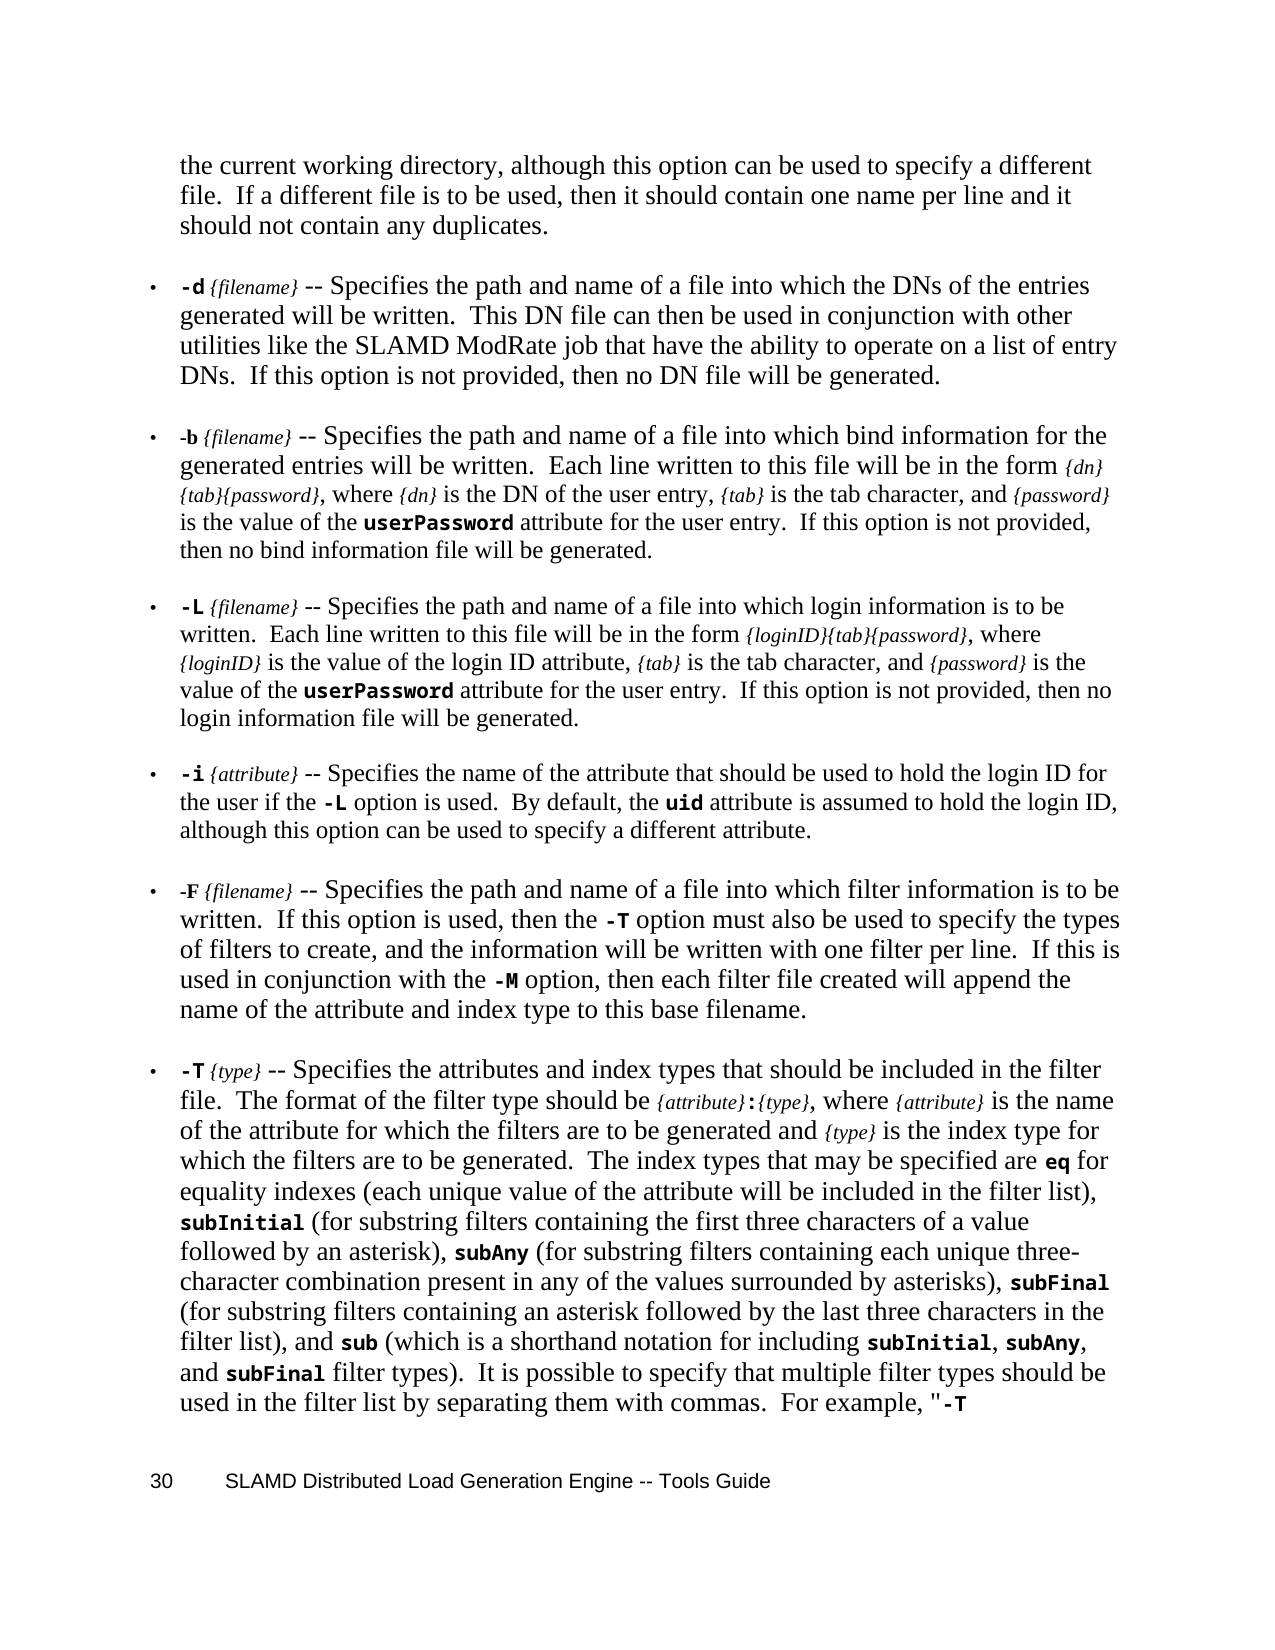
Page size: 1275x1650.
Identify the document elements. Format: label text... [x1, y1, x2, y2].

list the current working directory, although this option can be used to specify a different file. If a different file is to be used, then it should contain one name per line and it should not contain any duplicates. [150, 150, 1125, 240]
list -T {type} -- Specifies the attributes and index types that should be included in the filter file. The format of the filter type should be {attribute}:{type}, where {attribute} is the name of the attribute for which the filters are to be generated and {type} is the index type for which the filters are to be generated. The index types that may be specified are eq for equality indexes (each unique value of the attribute will be included in the filter list), subInitial (for substring filters containing the first three characters of a value followed by an asterisk), subAny (for substring filters containing each unique three-character combination present in any of the values surrounded by asterisks), subFinal (for substring filters containing an asterisk followed by the last three characters in the filter list), and sub (which is a shorthand notation for including subInitial, subAny, and subFinal filter types). It is possible to specify that multiple filter types should be used in the filter list by separating them with commas. For example, "-T [150, 1055, 1125, 1418]
list -d {filename} -- Specifies the path and name of a file into which the DNs of the entries generated will be written. This DN file can then be used in conjunction with other utilities like the SLAMD ModRate job that have the ability to operate on a list of entry DNs. If this option is not provided, then no DN file will be generated. [150, 270, 1125, 390]
list -i {attribute} -- Specifies the name of the attribute that should be used to hold the login ID for the user if the -L option is used. By default, the uid attribute is assumed to hold the login ID, although this option can be used to specify a different attribute. [150, 759, 1125, 844]
list -F {filename} -- Specifies the path and name of a file into which filter information is to be written. If this option is used, then the -T option must also be used to specify the types of filters to create, and the information will be written with one filter per line. If this is used in conjunction with the -M option, then each filter file created will append the name of the attribute and index type to this base filename. [150, 874, 1125, 1025]
list -b {filename} -- Specifies the path and name of a file into which bind information for the generated entries will be written. Each line written to this file will be in the form {dn}{tab}{password}, where {dn} is the DN of the user entry, {tab} is the tab character, and {password} is the value of the userPassword attribute for the user entry. If this option is not provided, then no bind information file will be generated. [150, 420, 1125, 564]
list -L {filename} -- Specifies the path and name of a file into which login information is to be written. Each line written to this file will be in the form {loginID}{tab}{password}, where {loginID} is the value of the login ID attribute, {tab} is the tab character, and {password} is the value of the userPassword attribute for the user entry. If this option is not provided, then no login information file will be generated. [150, 592, 1125, 732]
